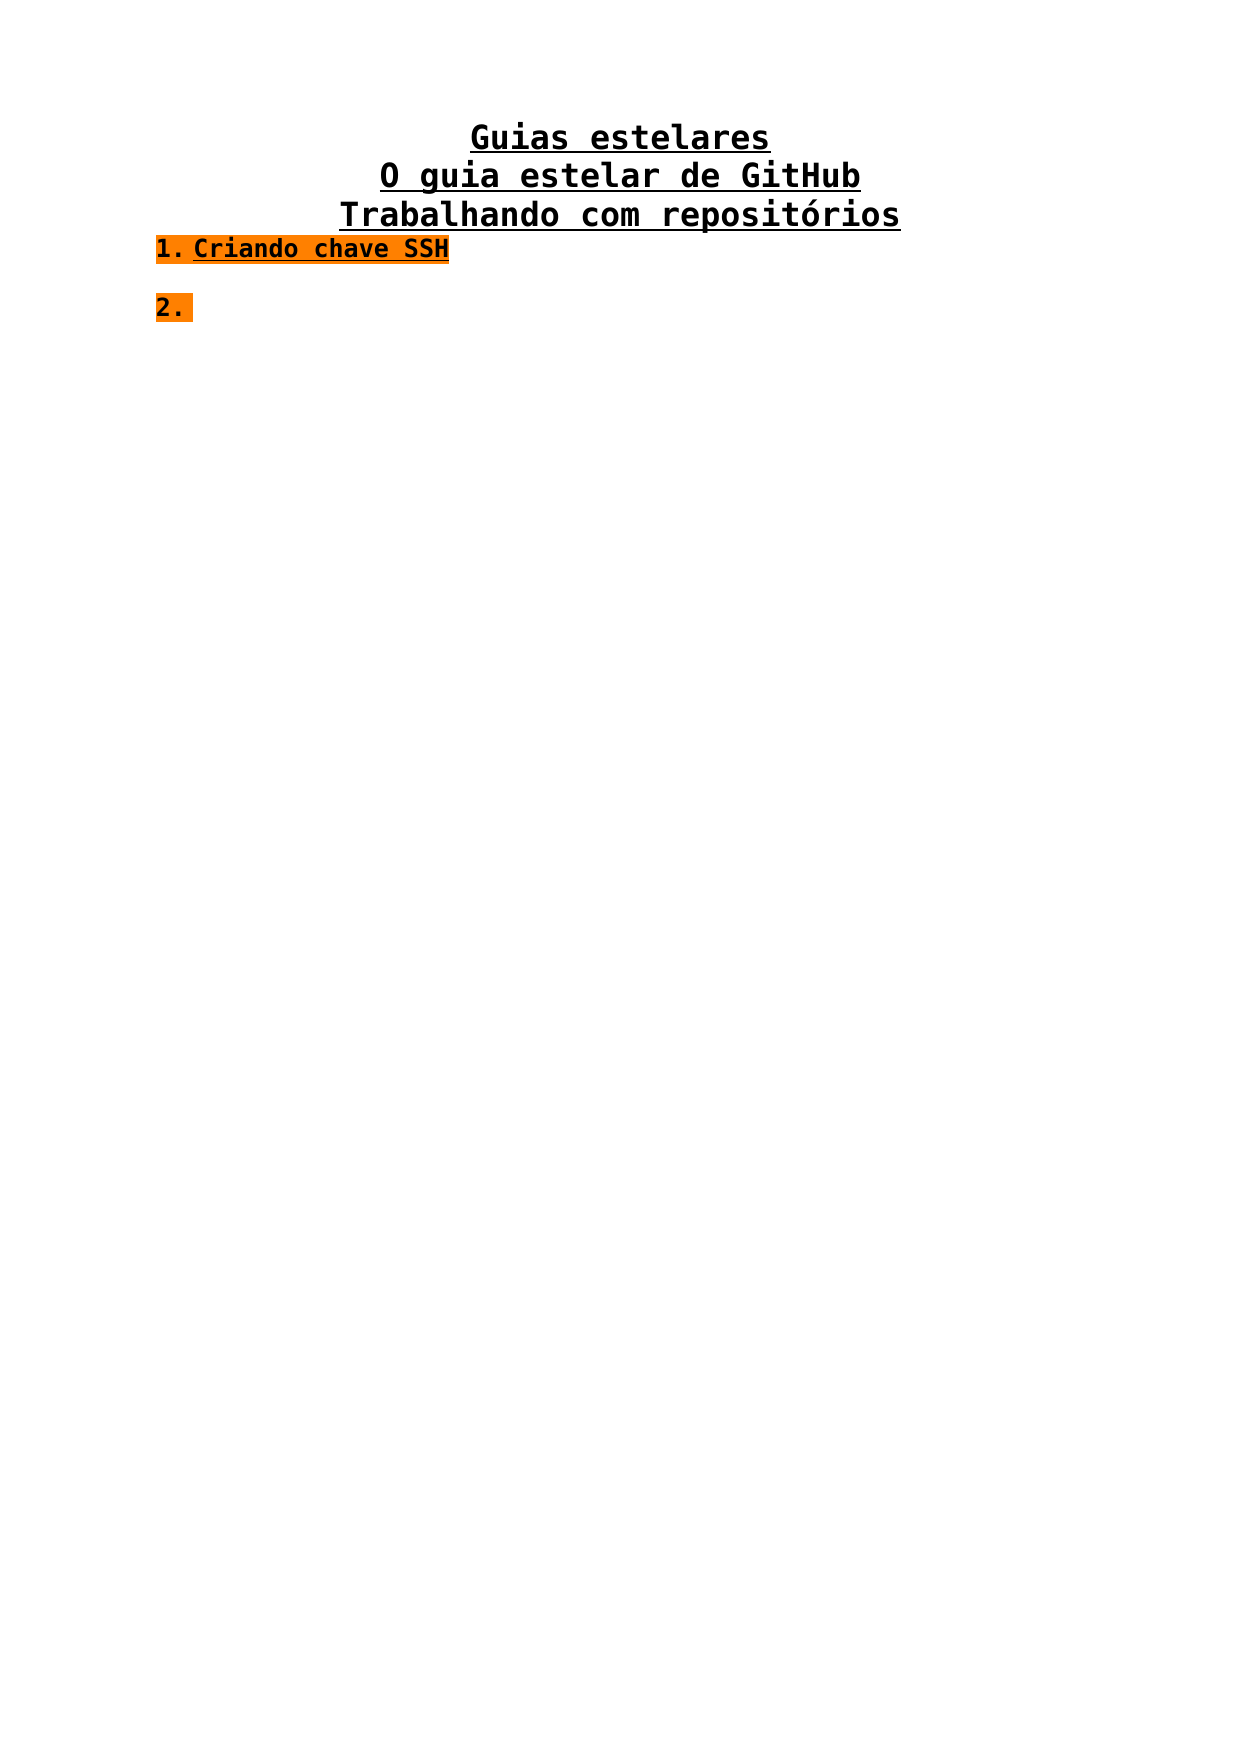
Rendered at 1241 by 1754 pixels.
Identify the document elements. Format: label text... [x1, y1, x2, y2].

list Criando chave SSH [193, 235, 1122, 264]
text Guias estelares [118, 118, 1122, 157]
text Trabalhando com repositórios [118, 196, 1122, 235]
text O guia estelar de GitHub [118, 157, 1122, 196]
